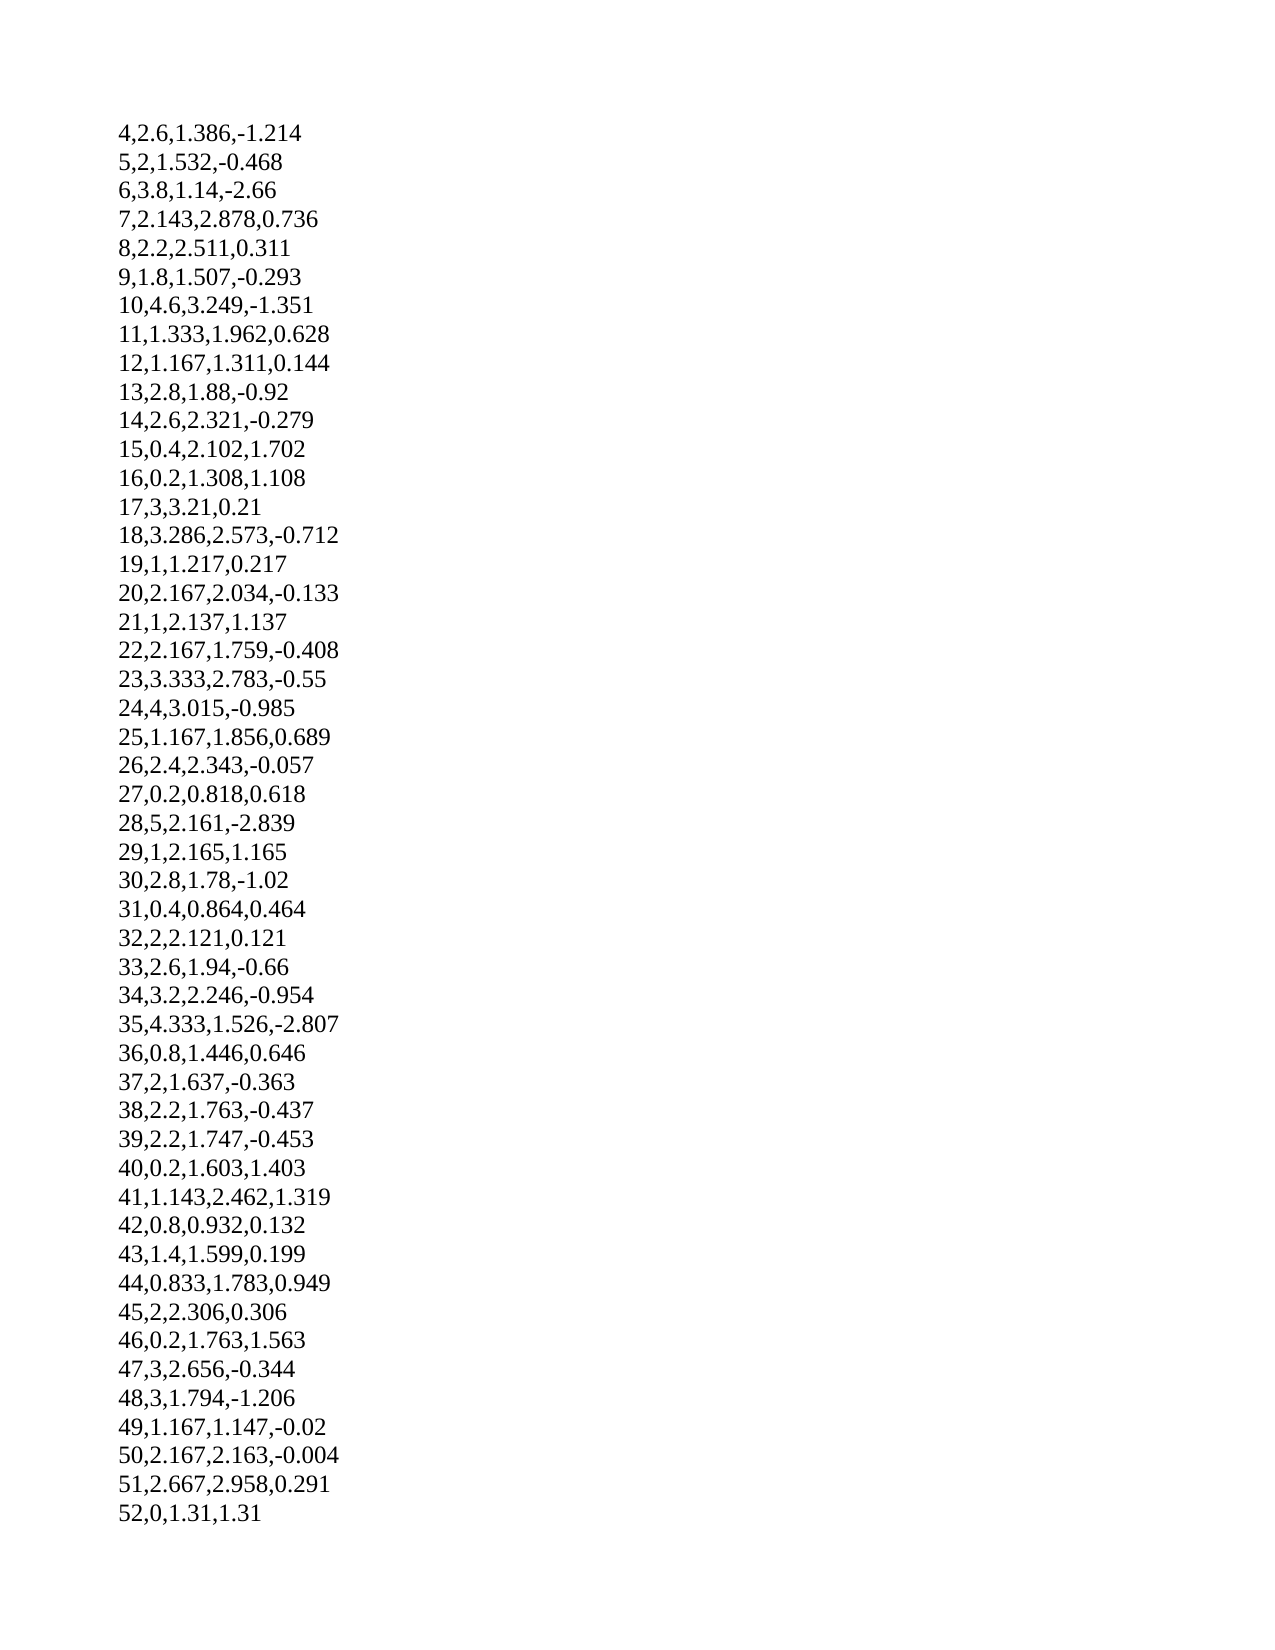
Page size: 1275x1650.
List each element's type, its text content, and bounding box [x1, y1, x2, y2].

text 42,0.8,0.932,0.132 [118, 1211, 1157, 1239]
text 21,1,2.137,1.137 [118, 607, 1157, 636]
text 32,2,2.121,0.121 [118, 923, 1157, 952]
text 51,2.667,2.958,0.291 [118, 1469, 1157, 1498]
text 7,2.143,2.878,0.736 [118, 204, 1157, 233]
text 43,1.4,1.599,0.199 [118, 1239, 1157, 1268]
text 24,4,3.015,-0.985 [118, 693, 1157, 722]
text 8,2.2,2.511,0.311 [118, 233, 1157, 262]
text 45,2,2.306,0.306 [118, 1297, 1157, 1326]
text 18,3.286,2.573,-0.712 [118, 521, 1157, 549]
text 11,1.333,1.962,0.628 [118, 319, 1157, 348]
text 31,0.4,0.864,0.464 [118, 894, 1157, 923]
text 14,2.6,2.321,-0.279 [118, 406, 1157, 434]
text 41,1.143,2.462,1.319 [118, 1182, 1157, 1211]
text 25,1.167,1.856,0.689 [118, 722, 1157, 751]
text 12,1.167,1.311,0.144 [118, 348, 1157, 377]
text 19,1,1.217,0.217 [118, 549, 1157, 578]
text 52,0,1.31,1.31 [118, 1498, 1157, 1527]
text 4,2.6,1.386,-1.214 [118, 118, 1157, 147]
text 47,3,2.656,-0.344 [118, 1354, 1157, 1383]
text 36,0.8,1.446,0.646 [118, 1038, 1157, 1067]
text 49,1.167,1.147,-0.02 [118, 1412, 1157, 1441]
text 6,3.8,1.14,-2.66 [118, 176, 1157, 204]
text 40,0.2,1.603,1.403 [118, 1153, 1157, 1182]
text 10,4.6,3.249,-1.351 [118, 291, 1157, 319]
text 38,2.2,1.763,-0.437 [118, 1096, 1157, 1124]
text 37,2,1.637,-0.363 [118, 1067, 1157, 1096]
text 29,1,2.165,1.165 [118, 837, 1157, 866]
text 9,1.8,1.507,-0.293 [118, 262, 1157, 291]
text 33,2.6,1.94,-0.66 [118, 952, 1157, 981]
text 15,0.4,2.102,1.702 [118, 434, 1157, 463]
text 16,0.2,1.308,1.108 [118, 463, 1157, 492]
text 39,2.2,1.747,-0.453 [118, 1124, 1157, 1153]
text 30,2.8,1.78,-1.02 [118, 866, 1157, 894]
text 35,4.333,1.526,-2.807 [118, 1009, 1157, 1038]
text 44,0.833,1.783,0.949 [118, 1268, 1157, 1297]
text 48,3,1.794,-1.206 [118, 1383, 1157, 1412]
text 34,3.2,2.246,-0.954 [118, 981, 1157, 1009]
text 26,2.4,2.343,-0.057 [118, 751, 1157, 779]
text 23,3.333,2.783,-0.55 [118, 664, 1157, 693]
text 20,2.167,2.034,-0.133 [118, 578, 1157, 607]
text 13,2.8,1.88,-0.92 [118, 377, 1157, 406]
text 46,0.2,1.763,1.563 [118, 1326, 1157, 1354]
text 27,0.2,0.818,0.618 [118, 779, 1157, 808]
text 50,2.167,2.163,-0.004 [118, 1441, 1157, 1469]
text 22,2.167,1.759,-0.408 [118, 636, 1157, 664]
text 17,3,3.21,0.21 [118, 492, 1157, 521]
text 28,5,2.161,-2.839 [118, 808, 1157, 837]
text 5,2,1.532,-0.468 [118, 147, 1157, 176]
